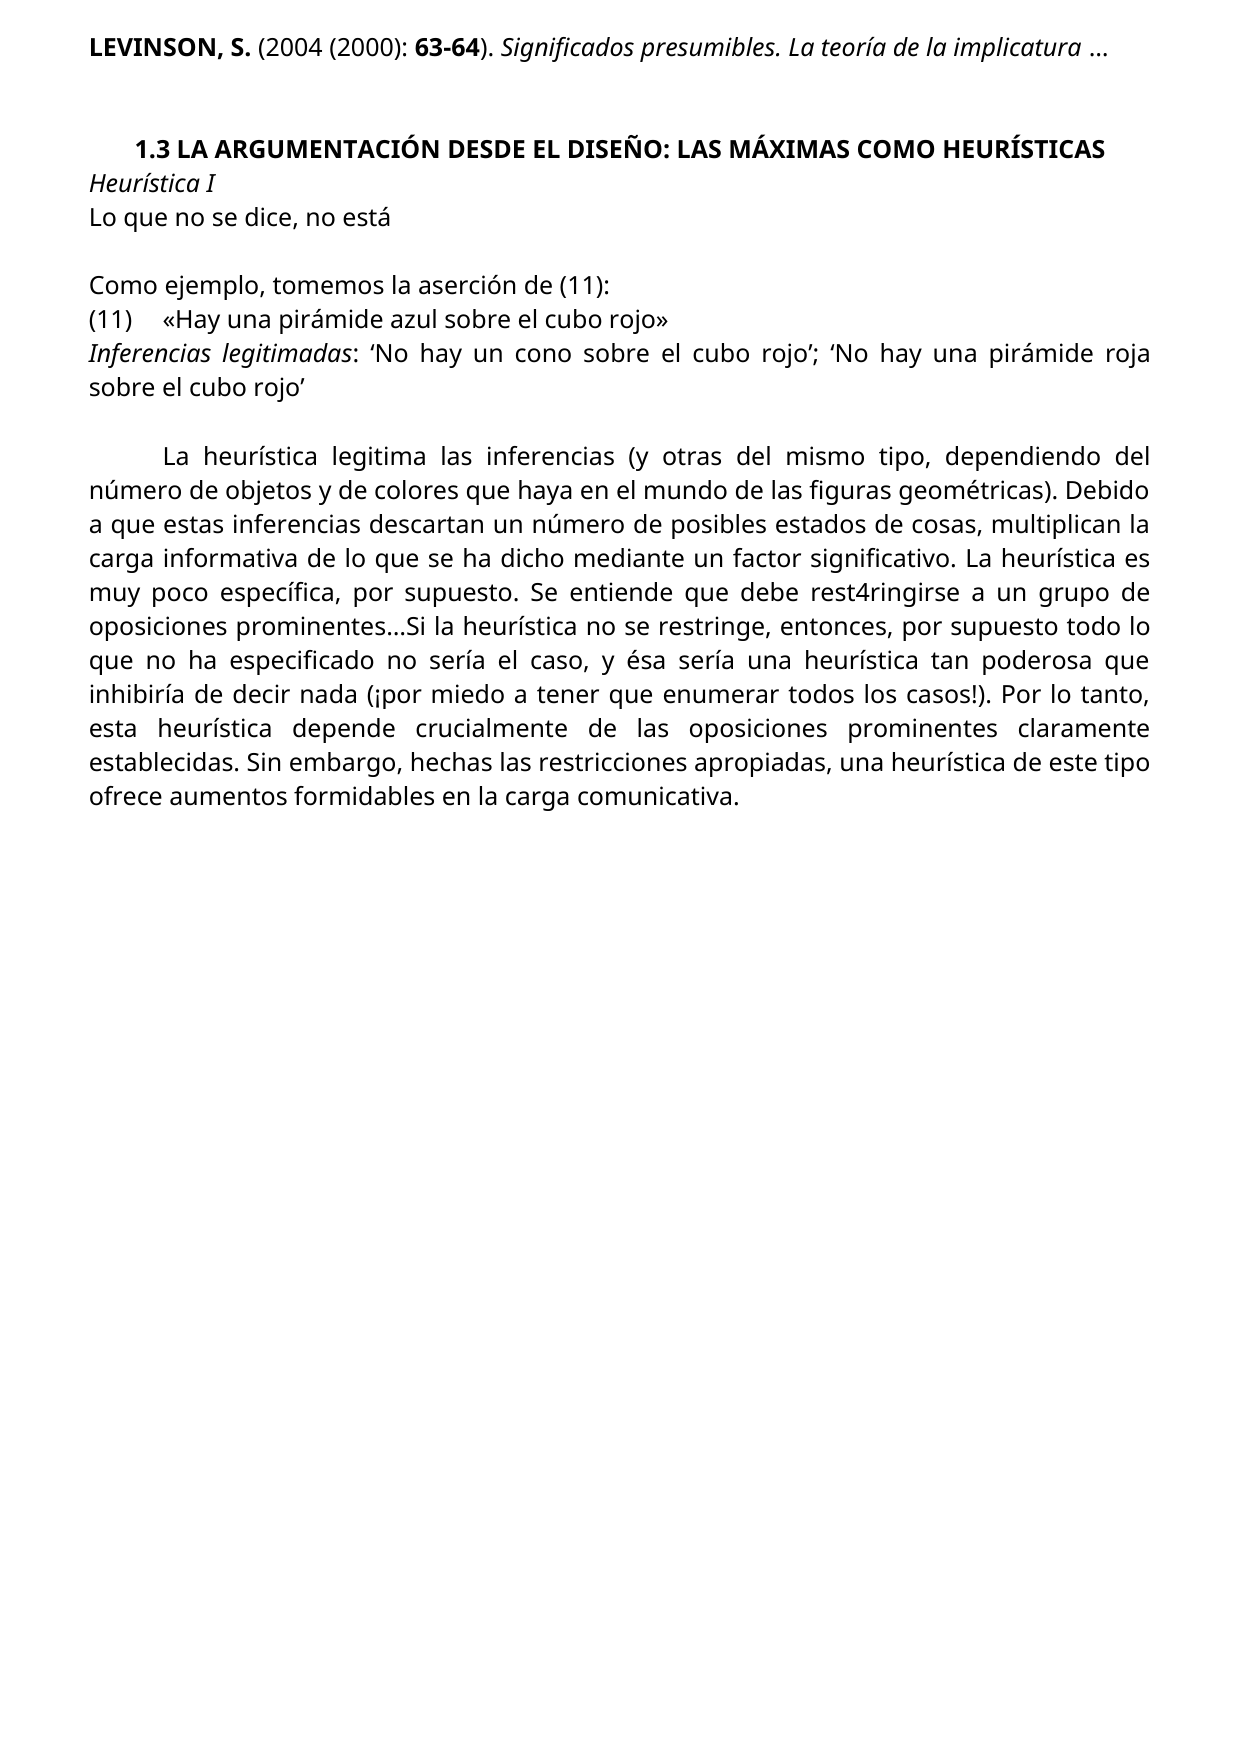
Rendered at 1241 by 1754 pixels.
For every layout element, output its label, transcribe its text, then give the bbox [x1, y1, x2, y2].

text La heurística legitima las inferencias (y otras del mismo tipo, dependiendo del número de objetos y de colores que haya en el mundo de las figuras geométricas). Debido a que estas inferencias descartan un número de posibles estados de cosas, multiplican la carga informativa de lo que se ha dicho mediante un factor significativo. La heurística es muy poco específica, por supuesto. Se entiende que debe rest4ringirse a un grupo de oposiciones prominentes…Si la heurística no se restringe, entonces, por supuesto todo lo que no ha especificado no sería el caso, y ésa sería una heurística tan poderosa que inhibiría de decir nada (¡por miedo a tener que enumerar todos los casos!). Por lo tanto, esta heurística depende crucialmente de las oposiciones prominentes claramente establecidas. Sin embargo, hechas las restricciones apropiadas, una heurística de este tipo ofrece aumentos formidables en la carga comunicativa. [88, 438, 1152, 813]
text 1.3 LA ARGUMENTACIÓN DESDE EL DISEÑO: LAS MÁXIMAS COMO HEURÍSTICAS [88, 132, 1152, 166]
text Como ejemplo, tomemos la aserción de (11): [88, 268, 1152, 302]
text (11) «Hay una pirámide azul sobre el cubo rojo» [88, 302, 1152, 336]
text Heurística I [88, 166, 1152, 200]
text Lo que no se dice, no está [88, 200, 1152, 234]
text Inferencias legitimadas: ‘No hay un cono sobre el cubo rojo’; ‘No hay una pirámide roja sobre el cubo rojo’ [88, 336, 1152, 404]
text LEVINSON, S. (2004 (2000): 63-64). Significados presumibles. La teoría de la implicatura … [88, 29, 1152, 115]
